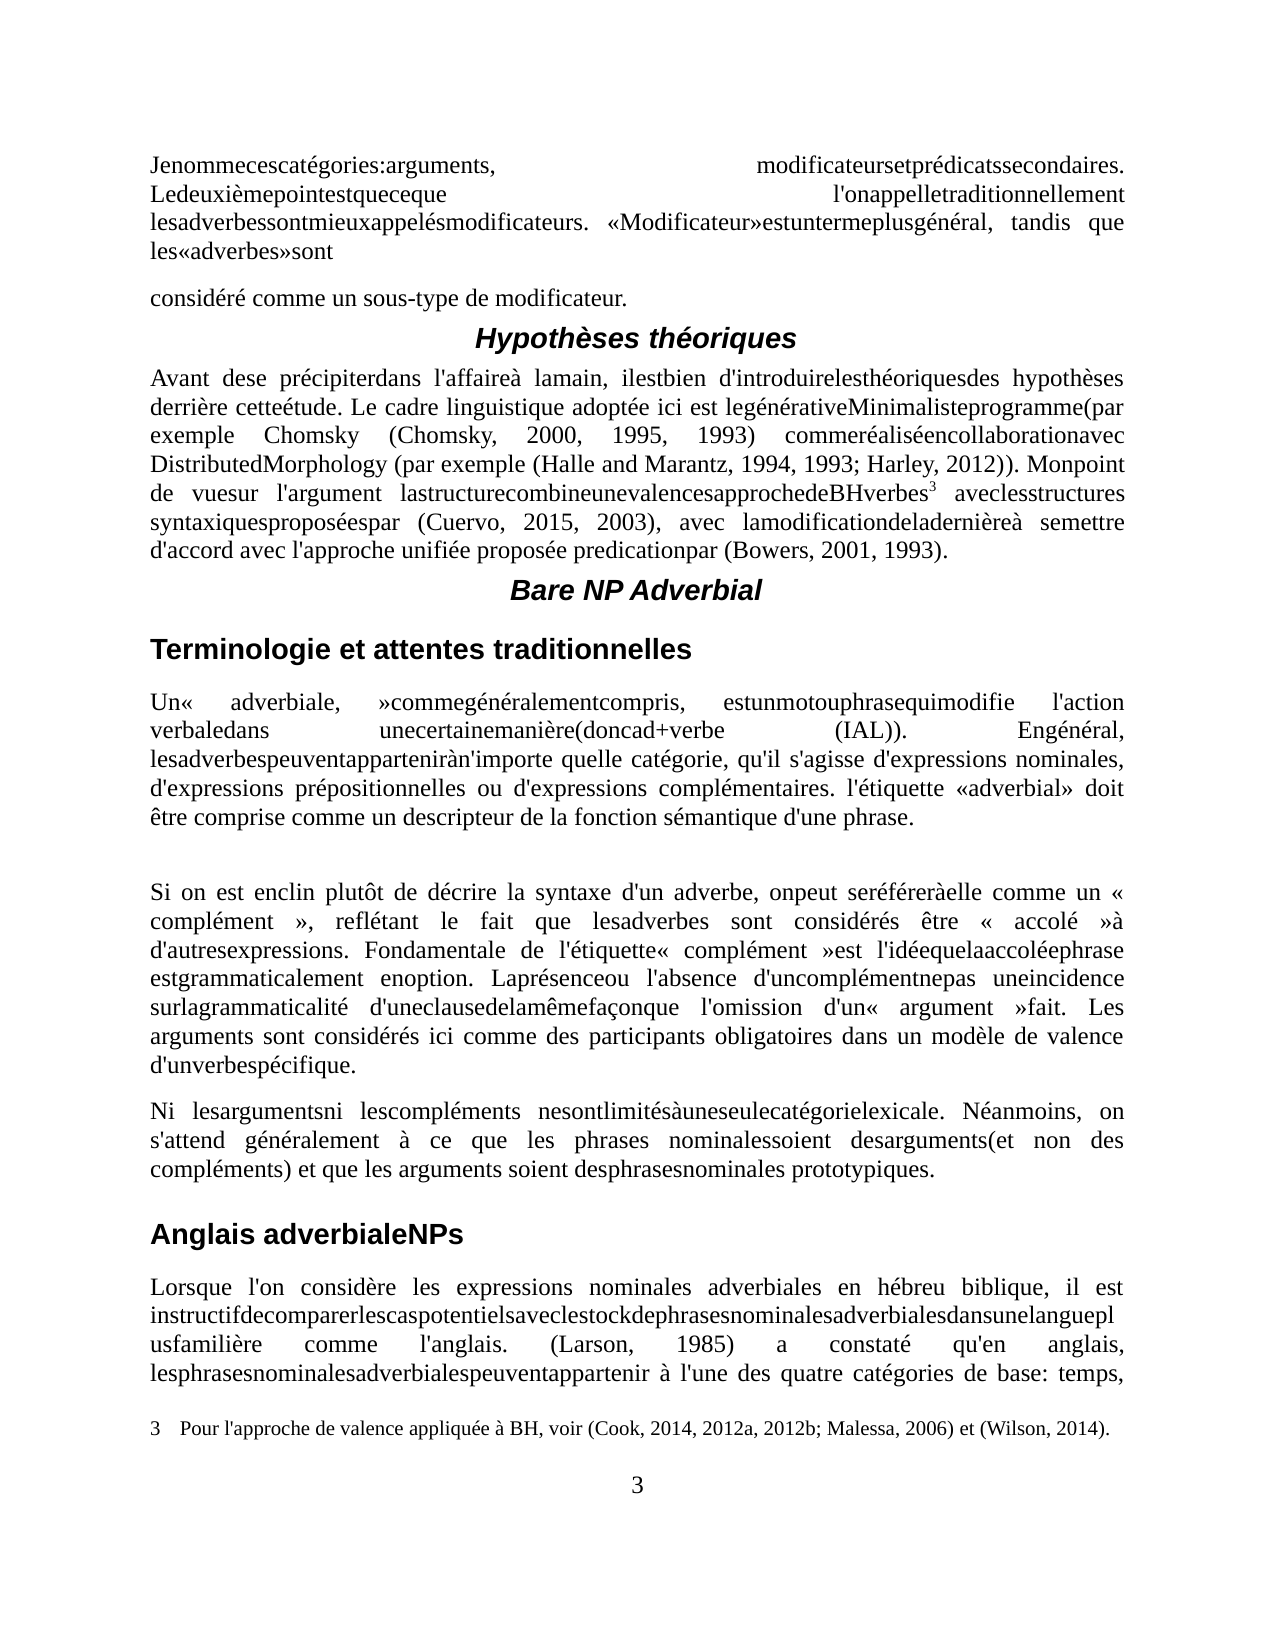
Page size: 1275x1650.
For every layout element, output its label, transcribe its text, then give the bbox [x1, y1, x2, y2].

text Lorsque l'on considère les expressions nominales adverbiales en hébreu biblique, il est instructifdecomparerlescaspotentielsaveclestockdephrasesnominalesadverbialesdansunelangueplusfamilière comme l'anglais. (Larson, 1985) a constaté qu'en anglais, lesphrasesnominalesadverbialespeuventappartenir à l'une des quatre catégories de base: temps, [150, 1272, 1125, 1387]
text Jenommecescatégories:arguments, modificateursetprédicatssecondaires. Ledeuxièmepointestqueceque l'onappelletraditionnellement lesadverbessontmieuxappelésmodificateurs. «Modificateur»estuntermeplusgénéral, tandis que les«adverbes»sont [150, 150, 1125, 265]
subtitle Bare NP Adverbial [150, 573, 1125, 607]
subtitle Hypothèses théoriques [150, 321, 1125, 354]
text considéré comme un sous-type de modificateur. [150, 283, 1125, 312]
subtitle Anglais adverbialeNPs [150, 1217, 1125, 1250]
text Avant dese précipiterdans l'affaireà lamain, ilestbien d'introduirelesthéoriquesdes hypothèses derrière cetteétude. Le cadre linguistique adoptée ici est legénérativeMinimalisteprogramme(par exemple Chomsky (Chomsky, 2000, 1995, 1993) commeréaliséencollaborationavec DistributedMorphology (par exemple (Halle and Marantz, 1994, 1993; Harley, 2012)). Monpoint de vuesur l'argument lastructurecombineunevalencesapprochedeBHverbes aveclesstructures syntaxiquesproposéespar (Cuervo, 2015, 2003), avec lamodificationdeladernièreà semettre d'accord avec l'approche unifiée proposée predicationpar (Bowers, 2001, 1993). [150, 363, 1125, 564]
text Si on est enclin plutôt de décrire la syntaxe d'un adverbe, onpeut seréféreràelle comme un « complément », reflétant le fait que lesadverbes sont considérés être « accolé »à d'autresexpressions. Fondamentale de l'étiquette« complément »est l'idéequelaaccoléephrase estgrammaticalement enoption. Laprésenceou l'absence d'uncomplémentnepas uneincidence surlagrammaticalité d'uneclausedelamêmefaçonque l'omission d'un« argument »fait. Les arguments sont considérés ici comme des participants obligatoires dans un modèle de valence d'unverbespécifique. [150, 848, 1125, 1078]
text Pour l'approche de valence appliquée à BH, voir (Cook, 2014, 2012a, 2012b; Malessa, 2006) et (Wilson, 2014). [150, 1416, 1125, 1440]
text Ni lesargumentsni lescompléments nesontlimitésàuneseulecatégorielexicale. Néanmoins, on s'attend généralement à ce que les phrases nominalessoient desarguments(et non des compléments) et que les arguments soient desphrasesnominales prototypiques. [150, 1096, 1125, 1183]
text Un« adverbiale, »commegénéralementcompris, estunmotouphrasequimodifie l'action verbaledans unecertainemanière(doncad+verbe (IAL)). Engénéral, lesadverbespeuventapparteniràn'importe quelle catégorie, qu'il s'agisse d'expressions nominales, d'expressions prépositionnelles ou d'expressions complémentaires. l'étiquette «adverbial» doit être comprise comme un descripteur de la fonction sémantique d'une phrase. [150, 687, 1125, 831]
subtitle Terminologie et attentes traditionnelles [150, 632, 1125, 665]
